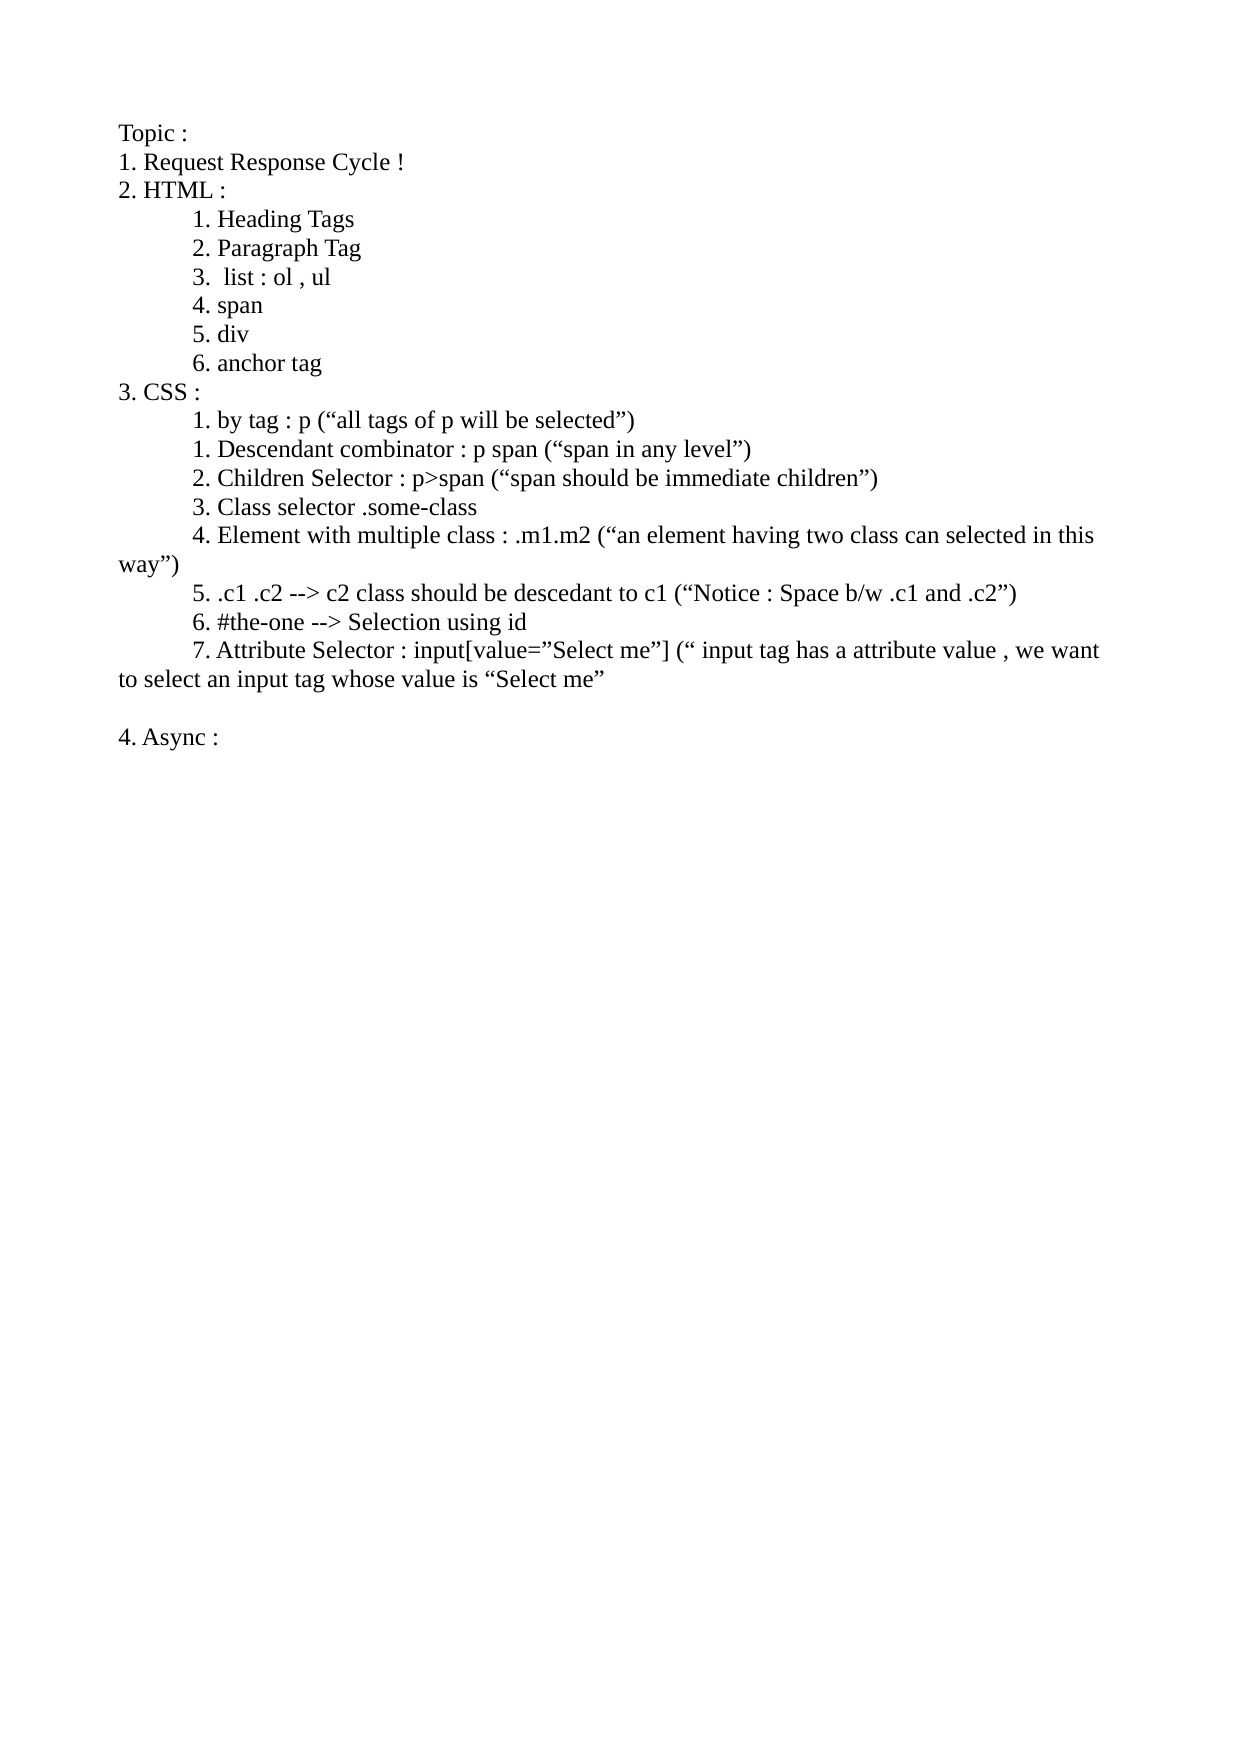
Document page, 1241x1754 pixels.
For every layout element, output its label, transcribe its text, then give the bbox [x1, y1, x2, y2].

text 7. Attribute Selector : input[value=”Select me”] (“ input tag has a attribute value , we want to select an input tag whose value is “Select me” [118, 636, 1122, 693]
text Topic : [118, 118, 1122, 147]
text 6. anchor tag [118, 348, 1122, 377]
text 1. by tag : p (“all tags of p will be selected”) [118, 406, 1122, 434]
text 4. Async : [118, 722, 1122, 751]
text 5. div [118, 319, 1122, 348]
text 4. span [118, 291, 1122, 319]
text 2. Paragraph Tag [118, 233, 1122, 262]
text 6. #the-one --> Selection using id [118, 607, 1122, 636]
text 1. Descendant combinator : p span (“span in any level”) [118, 434, 1122, 463]
text 3. list : ol , ul [118, 262, 1122, 291]
text 1. Request Response Cycle ! [118, 147, 1122, 176]
text 5. .c1 .c2 --> c2 class should be descedant to c1 (“Notice : Space b/w .c1 and .c2”) [118, 578, 1122, 607]
text 1. Heading Tags [118, 204, 1122, 233]
text 2. Children Selector : p>span (“span should be immediate children”) [118, 463, 1122, 492]
text 3. CSS : [118, 377, 1122, 406]
text 3. Class selector .some-class [118, 492, 1122, 521]
text 4. Element with multiple class : .m1.m2 (“an element having two class can selected in this way”) [118, 521, 1122, 578]
text 2. HTML : [118, 176, 1122, 204]
